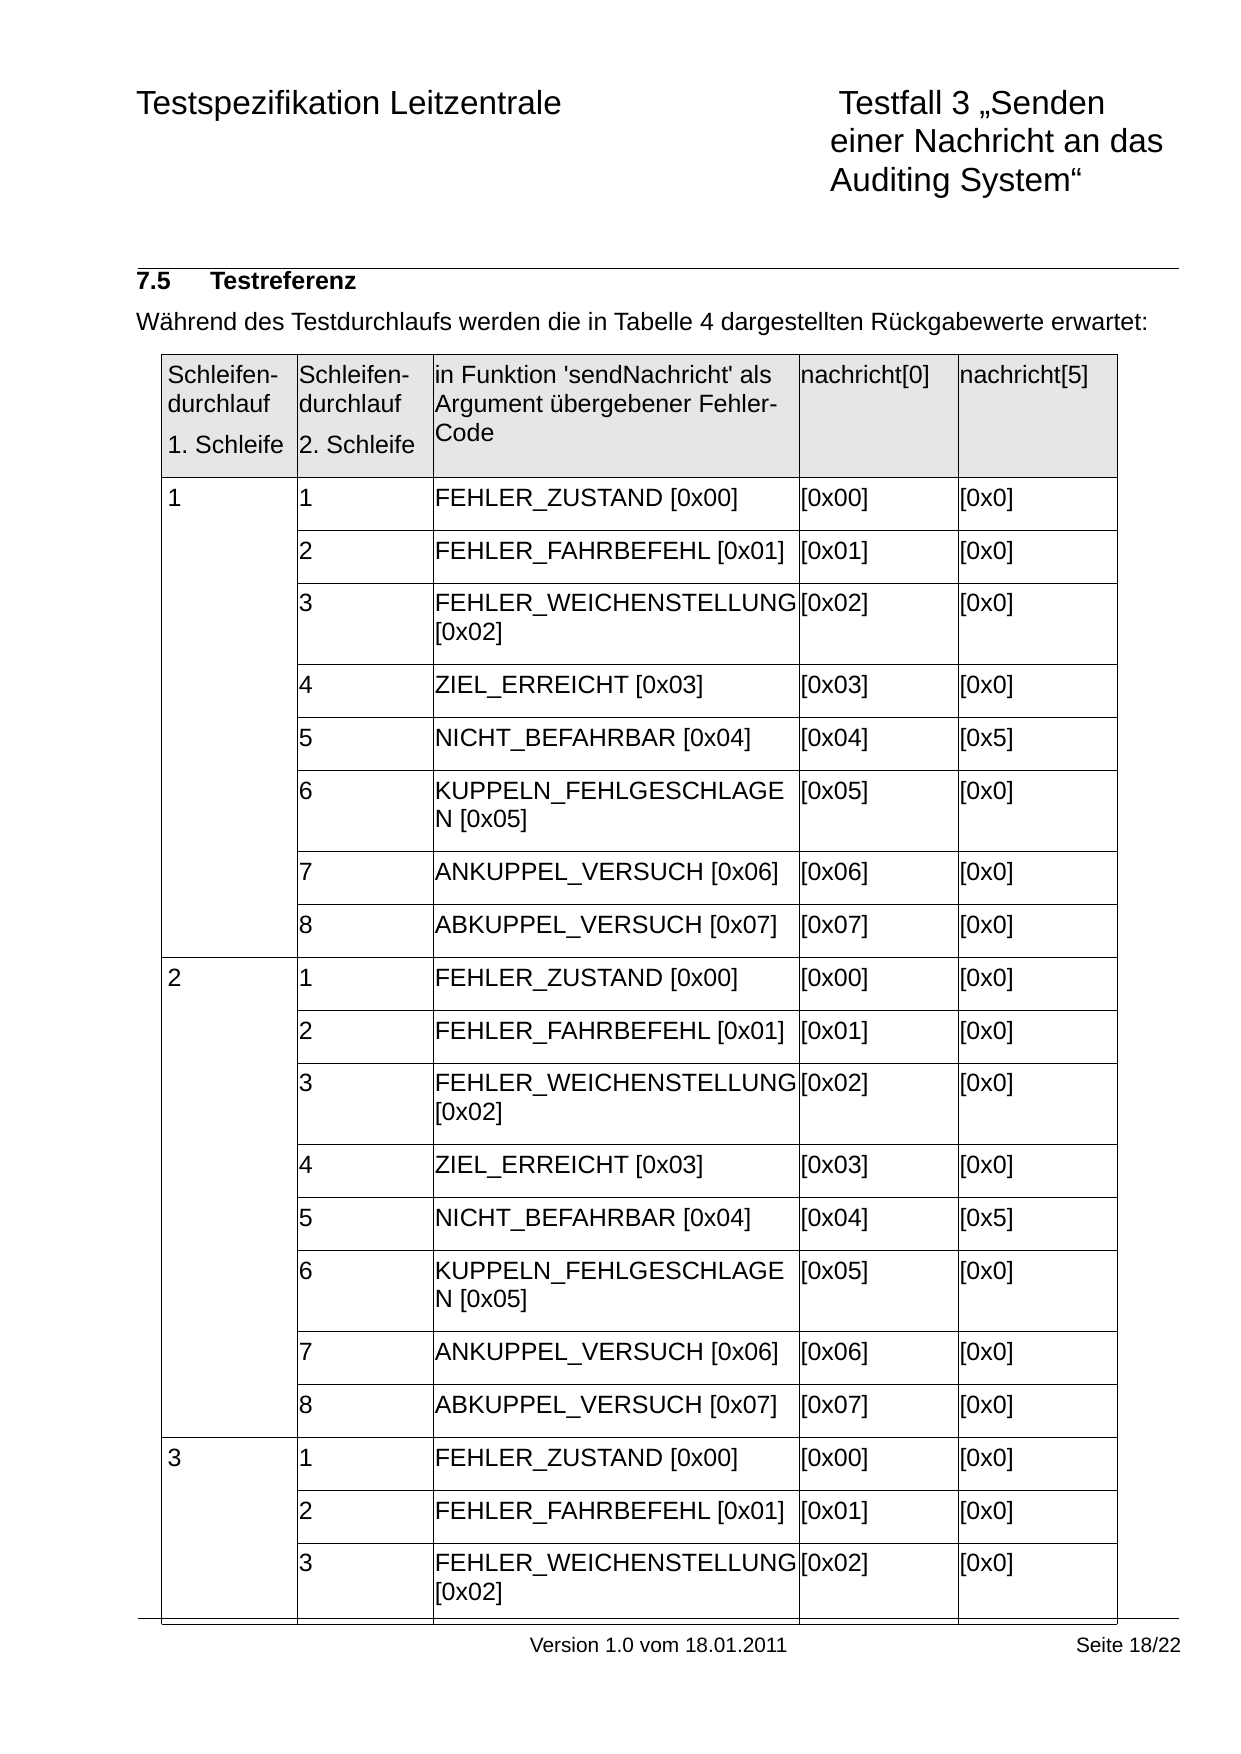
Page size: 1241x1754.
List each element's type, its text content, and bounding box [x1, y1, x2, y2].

table_cell [0x00] [800, 958, 958, 1010]
table_cell 4 [298, 1145, 433, 1197]
table_cell ZIEL_ERREICHT [0x03] [434, 1145, 799, 1197]
table_cell 2 [162, 958, 297, 1437]
table_cell 2 [298, 531, 433, 583]
table_header nachricht[0] [800, 355, 958, 477]
table_cell [0x5] [959, 1198, 1117, 1250]
table_cell FEHLER_WEICHENSTELLUNG [0x02] [434, 1544, 799, 1612]
table_cell [0x06] [800, 1332, 958, 1384]
table_cell FEHLER_FAHRBEFEHL [0x01] [434, 531, 799, 583]
table_cell 3 [298, 1064, 433, 1144]
table_cell KUPPELN_FEHLGESCHLAGEN [0x05] [434, 771, 799, 851]
table_cell [0x0] [959, 852, 1117, 904]
table_cell [0x05] [800, 1251, 958, 1331]
table_cell [0x0] [959, 1491, 1117, 1543]
text Während des Testdurchlaufs werden die in Tabelle 4 dargestellten Rückgabewerte erwartet: [136, 307, 1181, 336]
table_cell [0x0] [959, 584, 1117, 664]
table_cell FEHLER_FAHRBEFEHL [0x01] [434, 1011, 799, 1063]
table_cell [0x0] [959, 905, 1117, 957]
table_cell 2 [298, 1491, 433, 1543]
table_cell 1 [162, 478, 297, 957]
table_cell [0x02] [800, 1064, 958, 1144]
table_cell [0x02] [800, 584, 958, 664]
table_cell 8 [298, 1385, 433, 1437]
subtitle Testreferenz [136, 289, 1181, 294]
table_cell [0x0] [959, 478, 1117, 530]
table_cell [0x07] [800, 1385, 958, 1437]
table_cell 5 [298, 718, 433, 770]
table_cell [0x0] [959, 1438, 1117, 1490]
table_cell 2 [298, 1011, 433, 1063]
table_cell [0x0] [959, 1332, 1117, 1384]
table_cell [0x0] [959, 1385, 1117, 1437]
table_header Schleifen-durchlauf 2. Schleife [298, 355, 433, 477]
table_cell [0x0] [959, 665, 1117, 717]
table_cell 7 [298, 852, 433, 904]
table_cell 6 [298, 771, 433, 851]
table_cell ANKUPPEL_VERSUCH [0x06] [434, 852, 799, 904]
table_cell [0x01] [800, 531, 958, 583]
table_cell 3 [298, 584, 433, 664]
table_cell [0x02] [800, 1544, 958, 1612]
table_cell 3 [162, 1438, 297, 1612]
table_cell [0x00] [800, 478, 958, 530]
table_cell 1 [298, 1438, 433, 1490]
table_cell [0x01] [800, 1011, 958, 1063]
table_cell NICHT_BEFAHRBAR [0x04] [434, 1198, 799, 1250]
table_cell ABKUPPEL_VERSUCH [0x07] [434, 1385, 799, 1437]
table_cell KUPPELN_FEHLGESCHLAGEN [0x05] [434, 1251, 799, 1331]
table_cell 1 [298, 958, 433, 1010]
table_cell [0x0] [959, 958, 1117, 1010]
table_cell [0x0] [959, 1544, 1117, 1612]
table_cell [0x04] [800, 1198, 958, 1250]
table_cell [0x01] [800, 1491, 958, 1543]
table_cell 4 [298, 665, 433, 717]
table_cell ZIEL_ERREICHT [0x03] [434, 665, 799, 717]
table_cell [0x0] [959, 531, 1117, 583]
table_header nachricht[5] [959, 355, 1117, 477]
table_header Schleifen-durchlauf 1. Schleife [162, 355, 297, 477]
table_cell [0x5] [959, 718, 1117, 770]
table_cell [0x07] [800, 905, 958, 957]
table_cell [0x00] [800, 1438, 958, 1490]
table_cell 6 [298, 1251, 433, 1331]
table_cell [0x06] [800, 852, 958, 904]
table_cell [0x0] [959, 1064, 1117, 1144]
table_cell FEHLER_ZUSTAND [0x00] [434, 478, 799, 530]
table_cell [0x0] [959, 1251, 1117, 1331]
table_cell [0x04] [800, 718, 958, 770]
table_cell [0x05] [800, 771, 958, 851]
table_cell FEHLER_FAHRBEFEHL [0x01] [434, 1491, 799, 1543]
table_cell 7 [298, 1332, 433, 1384]
table_cell FEHLER_WEICHENSTELLUNG [0x02] [434, 584, 799, 664]
table_cell 8 [298, 905, 433, 957]
table_cell 5 [298, 1198, 433, 1250]
table_cell ANKUPPEL_VERSUCH [0x06] [434, 1332, 799, 1384]
table_cell FEHLER_WEICHENSTELLUNG [0x02] [434, 1064, 799, 1144]
table_cell ABKUPPEL_VERSUCH [0x07] [434, 905, 799, 957]
table_cell FEHLER_ZUSTAND [0x00] [434, 1438, 799, 1490]
table_cell [0x0] [959, 1011, 1117, 1063]
table_cell 3 [298, 1544, 433, 1612]
table_header in Funktion 'sendNachricht' als Argument übergebener Fehler-Code [434, 355, 799, 477]
table_cell [0x03] [800, 1145, 958, 1197]
table_cell FEHLER_ZUSTAND [0x00] [434, 958, 799, 1010]
table_cell 1 [298, 478, 433, 530]
table_cell [0x0] [959, 771, 1117, 851]
table_cell NICHT_BEFAHRBAR [0x04] [434, 718, 799, 770]
table_cell [0x0] [959, 1145, 1117, 1197]
table_cell [0x03] [800, 665, 958, 717]
